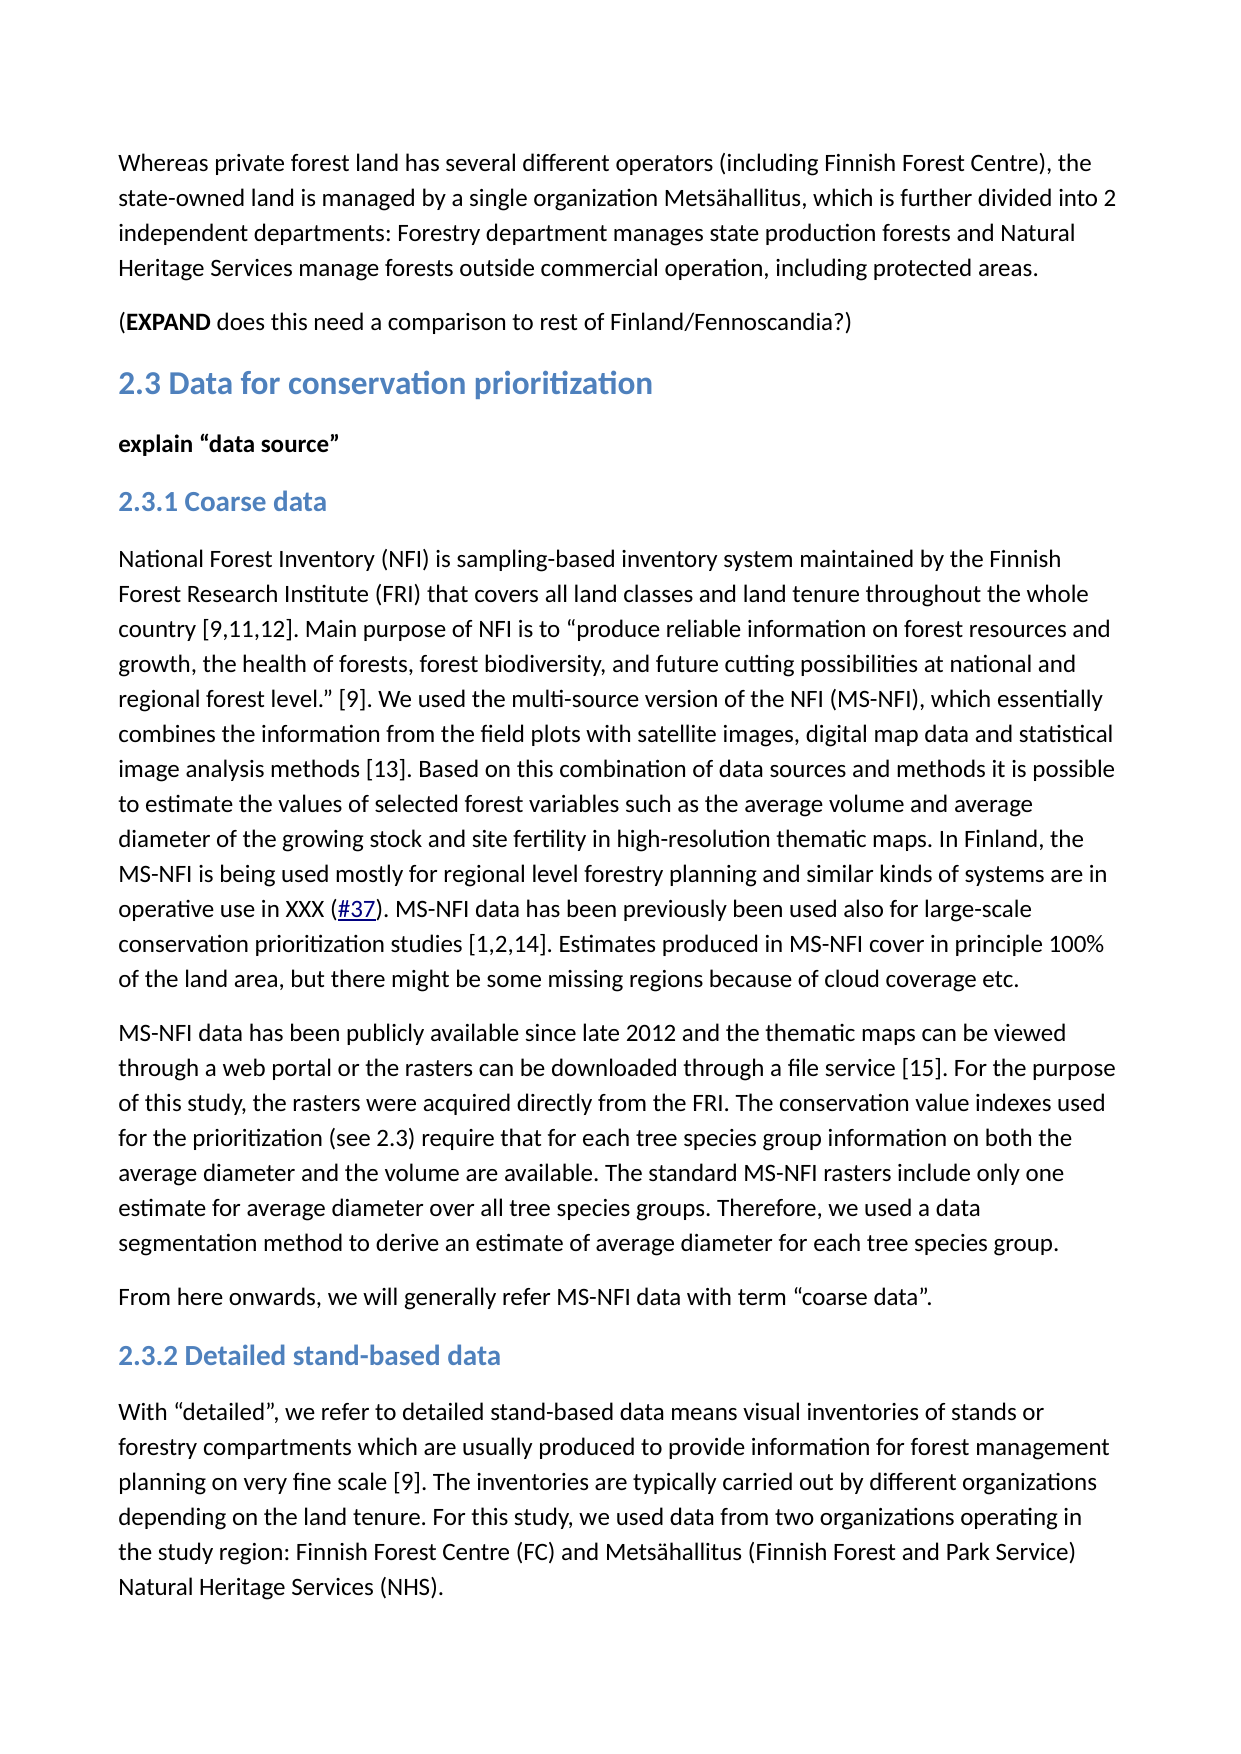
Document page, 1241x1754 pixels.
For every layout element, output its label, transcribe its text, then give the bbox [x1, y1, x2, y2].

text National Forest Inventory (NFI) is sampling-based inventory system maintained by the Finnish Forest Research Institute (FRI) that covers all land classes and land tenure throughout the whole country [9,11,12]. Main purpose of NFI is to “produce reliable information on forest resources and growth, the health of forests, forest biodiversity, and future cutting possibilities at national and regional forest level.” [9]. We used the multi-source version of the NFI (MS-NFI), which essentially combines the information from the field plots with satellite images, digital map data and statistical image analysis methods [13]. Based on this combination of data sources and methods it is possible to estimate the values of selected forest variables such as the average volume and average diameter of the growing stock and site fertility in high-resolution thematic maps. In Finland, the MS-NFI is being used mostly for regional level forestry planning and similar kinds of systems are in operative use in XXX (#37). MS-NFI data has been previously been used also for large-scale conservation prioritization studies [1,2,14]. Estimates produced in MS-NFI cover in principle 100% of the land area, but there might be some missing regions because of cloud coverage etc. [118, 543, 1122, 994]
text MS-NFI data has been publicly available since late 2012 and the thematic maps can be viewed through a web portal or the rasters can be downloaded through a file service [15]. For the purpose of this study, the rasters were acquired directly from the FRI. The conservation value indexes used for the prioritization (see 2.3) require that for each tree species group information on both the average diameter and the volume are available. The standard MS-NFI rasters include only one estimate for average diameter over all tree species groups. Therefore, we used a data segmentation method to derive an estimate of average diameter for each tree species group. [118, 1017, 1122, 1257]
text With “detailed”, we refer to detailed stand-based data means visual inventories of stands or forestry compartments which are usually produced to provide information for forest management planning on very fine scale [9]. The inventories are typically carried out by different organizations depending on the land tenure. For this study, we used data from two organizations operating in the study region: Finnish Forest Centre (FC) and Metsähallitus (Finnish Forest and Park Service) Natural Heritage Services (NHS). [118, 1396, 1122, 1602]
subtitle 2.3 Data for conservation prioritization [118, 362, 1122, 403]
text explain “data source” [118, 428, 1122, 458]
subtitle 2.3.1 Coarse data [118, 483, 1122, 519]
text Whereas private forest land has several different operators (including Finnish Forest Centre), the state-owned land is managed by a single organization Metsähallitus, which is further divided into 2 independent departments: Forestry department manages state production forests and Natural Heritage Services manage forests outside commercial operation, including protected areas. [118, 148, 1122, 283]
subtitle 2.3.2 Detailed stand-based data [118, 1337, 1122, 1372]
text From here onwards, we will generally refer MS-NFI data with term “coarse data”. [118, 1281, 1122, 1311]
text (EXPAND does this need a comparison to rest of Finland/Fennoscandia?) [118, 306, 1122, 337]
